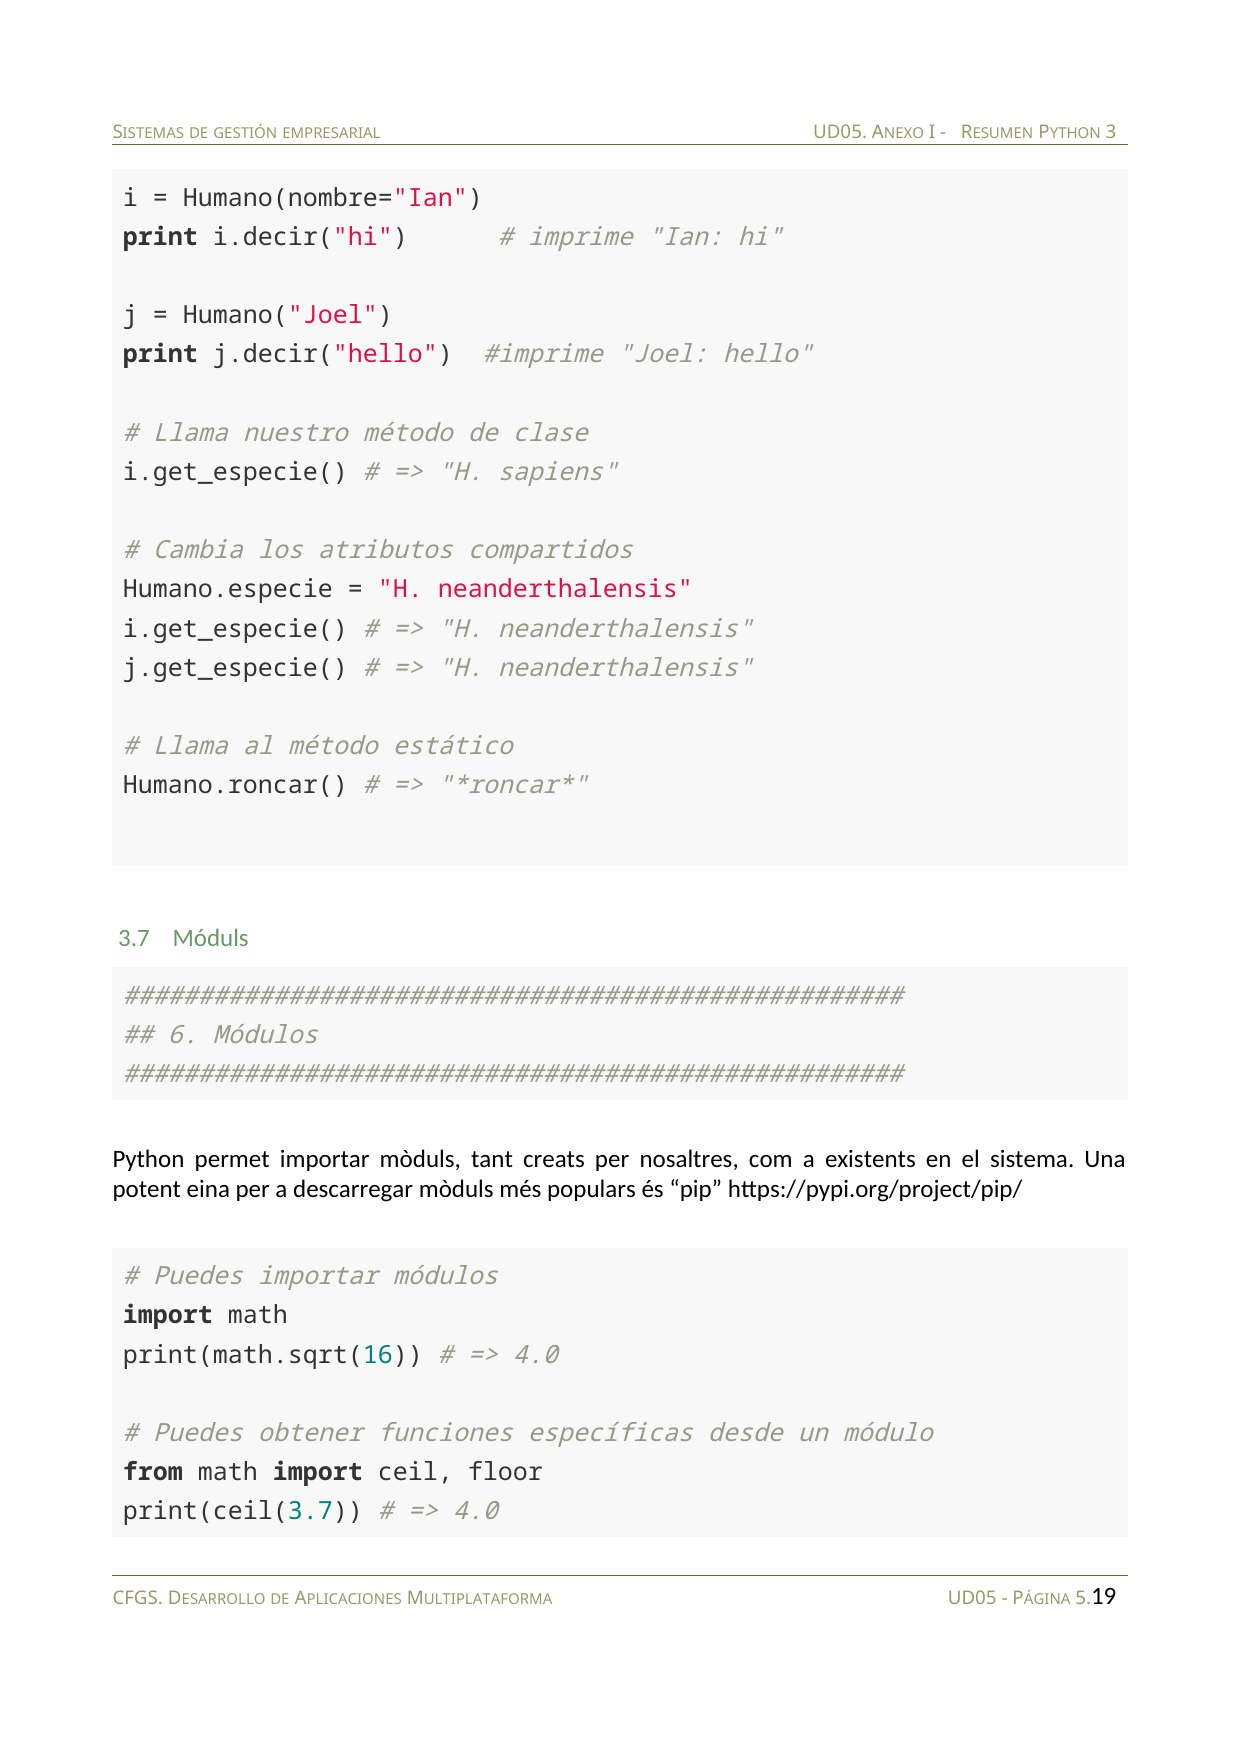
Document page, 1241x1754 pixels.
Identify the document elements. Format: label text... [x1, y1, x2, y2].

subtitle Móduls [112, 922, 1128, 952]
text Python permet importar mòduls, tant creats per nosaltres, com a existents en el sistema. Una potent eina per a descarregar mòduls més populars és “pip” https://pypi.org/project/pip/ [112, 1143, 1128, 1204]
table_header #################################################### ## 6. Módulos #################################################### [112, 967, 1128, 1100]
table_header i = Humano(nombre="Ian") print i.decir("hi") # imprime "Ian: hi" j = Humano("Joel") print j.decir("hello") #imprime "Joel: hello" # Llama nuestro método de clase i.get_especie() # => "H. sapiens" # Cambia los atributos compartidos Humano.especie = "H. neanderthalensis" i.get_especie() # => "H. neanderthalensis" j.get_especie() # => "H. neanderthalensis" # Llama al método estático Humano.roncar() # => "*roncar*" [112, 169, 1128, 811]
table_cell [112, 811, 1128, 866]
table_header # Puedes importar módulos import math print(math.sqrt(16)) # => 4.0 # Puedes obtener funciones específicas desde un módulo from math import ceil, floor print(ceil(3.7)) # => 4.0 [112, 1248, 1128, 1537]
